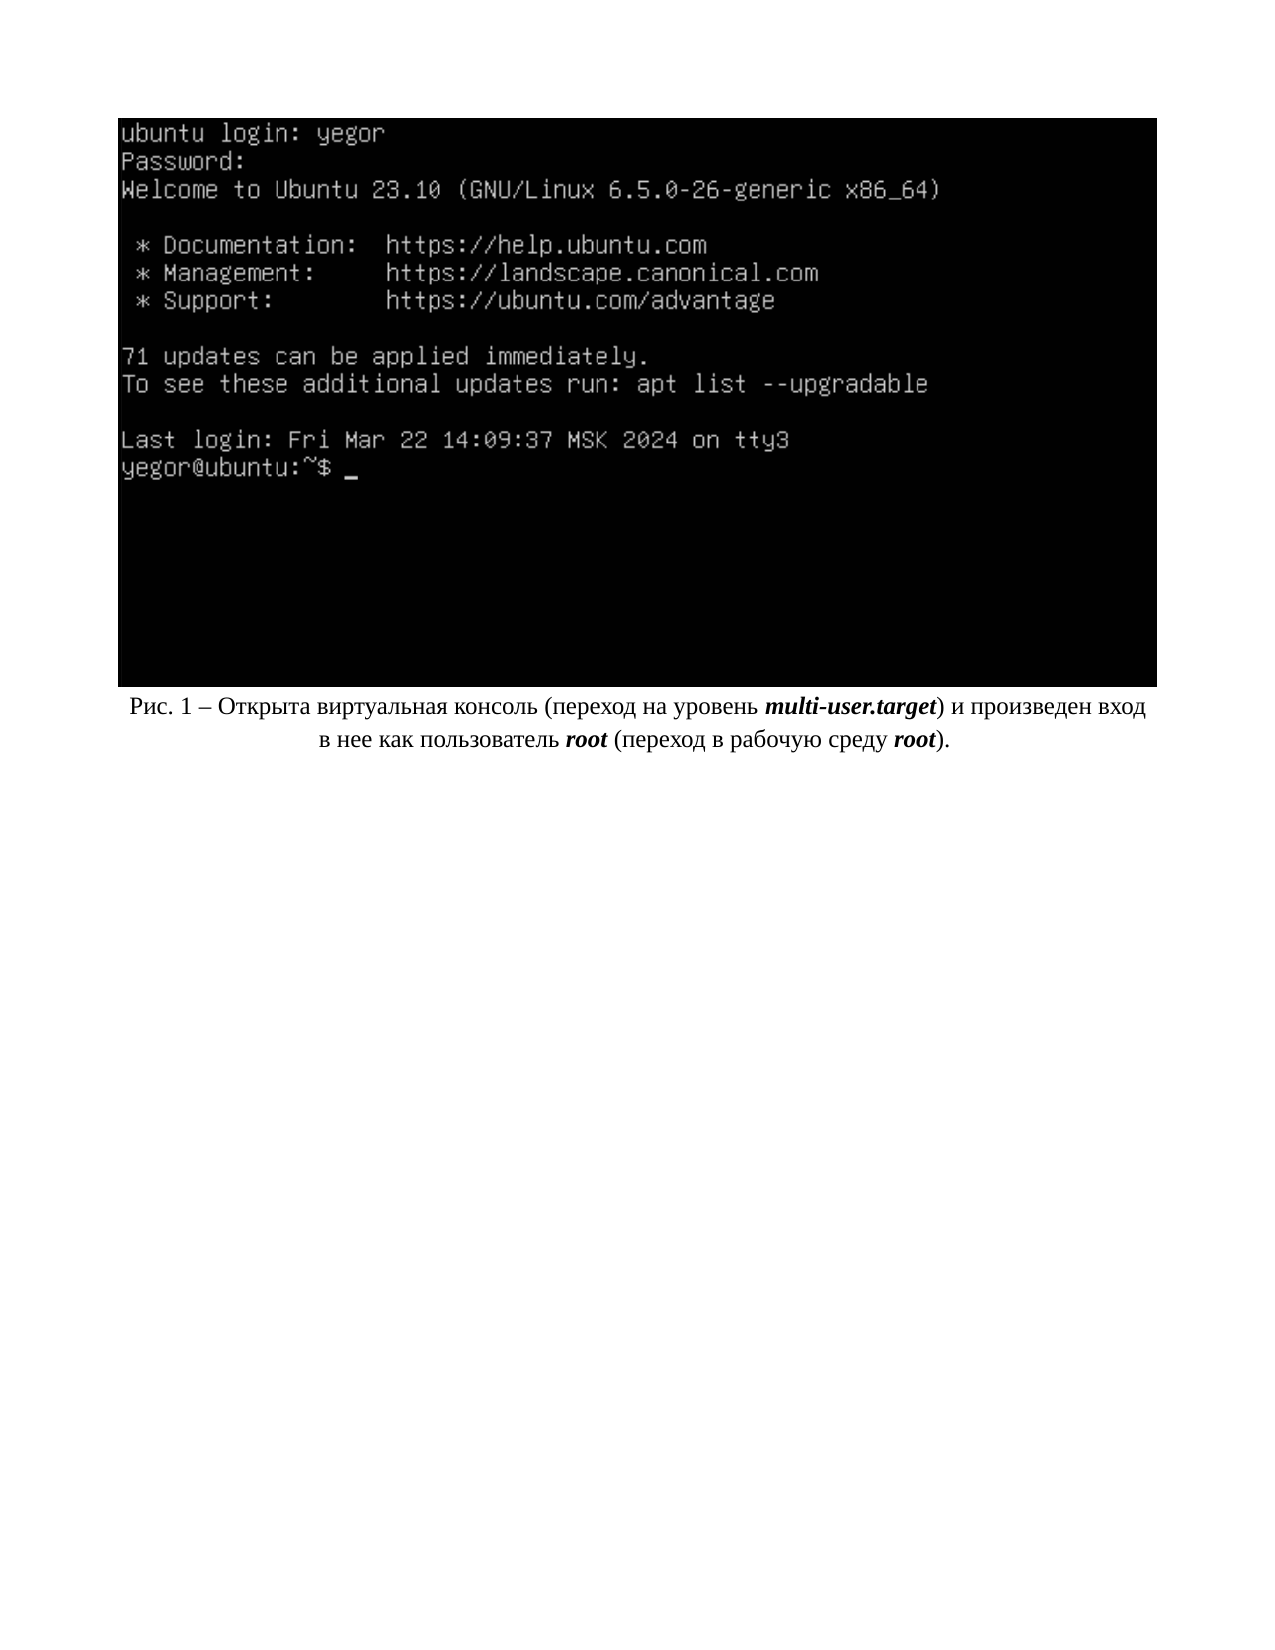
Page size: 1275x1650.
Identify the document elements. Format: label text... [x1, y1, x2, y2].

text Рис. 1 – Открыта виртуальная консоль (переход на уровень multi-user.target) и произведен вход в нее как пользователь root (переход в рабочую среду root). [118, 687, 1157, 753]
picture [118, 118, 1157, 687]
